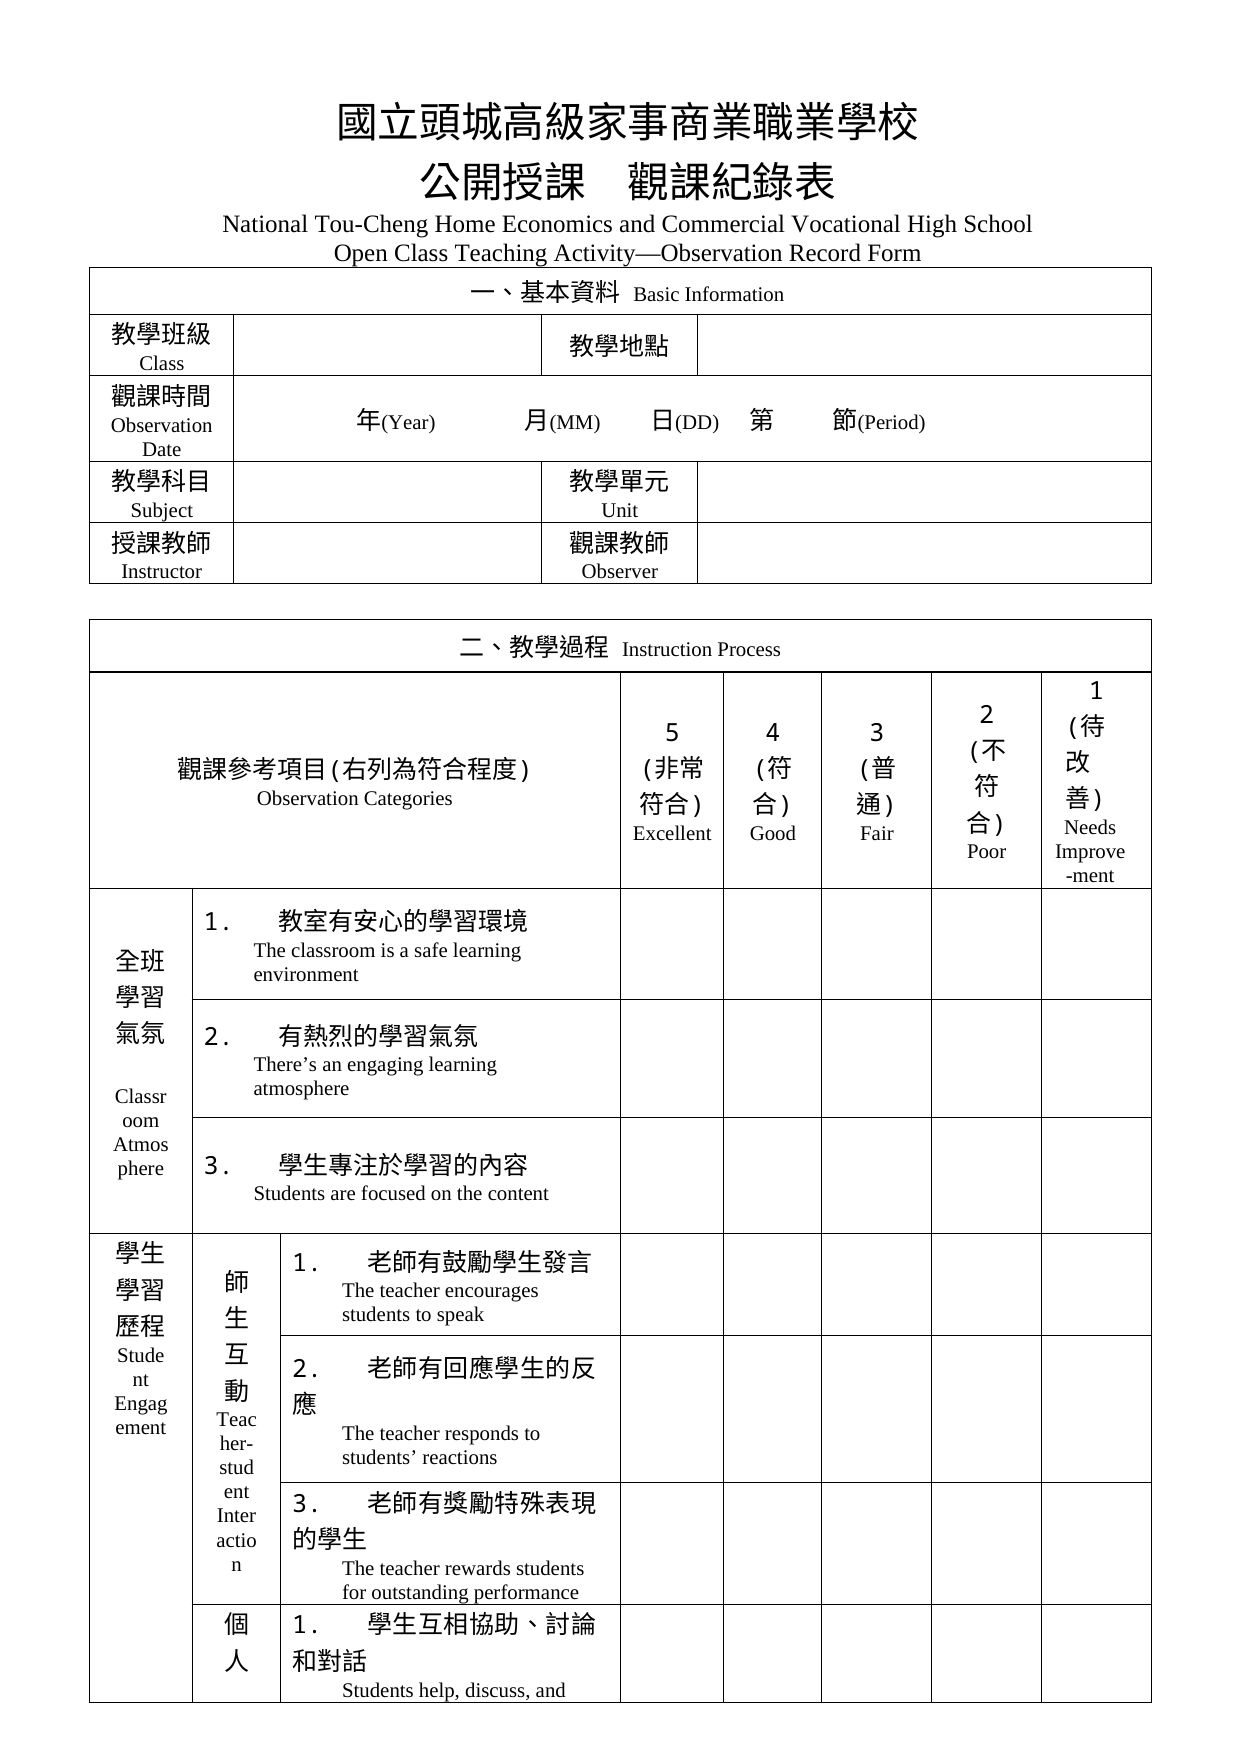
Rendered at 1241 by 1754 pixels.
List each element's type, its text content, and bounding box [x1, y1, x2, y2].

table_cell [822, 1234, 931, 1335]
table_cell [724, 1483, 821, 1604]
table_cell [724, 1000, 821, 1117]
table_cell 2 (不符合) Poor [932, 673, 1041, 887]
table_cell 教室有安心的學習環境 The classroom is a safe learning environment [193, 889, 620, 999]
text Open Class Teaching Activity—Observation Record Form [103, 238, 1152, 267]
table_cell [724, 1118, 821, 1233]
table_cell 觀課參考項目(右列為符合程度) Observation Categories [90, 673, 620, 887]
table_cell [822, 1483, 931, 1604]
table_cell [621, 1483, 723, 1604]
table_cell 教學科目 Subject [90, 462, 233, 522]
table_cell [621, 1336, 723, 1482]
table_cell [724, 1234, 821, 1335]
table_cell 1 (待改善) Needs Improve-ment [1042, 673, 1151, 887]
table_cell [698, 523, 1151, 583]
table_cell 年(Year) 月(MM) 日(DD) 第 節(Period) [234, 376, 1151, 461]
table_cell [621, 1605, 723, 1702]
table_cell [932, 1118, 1041, 1233]
table_cell 觀課時間 Observation Date [90, 376, 233, 461]
table_cell 3 (普通) Fair [822, 673, 931, 887]
table_cell [822, 1000, 931, 1117]
table_cell [621, 889, 723, 999]
table_cell [724, 1605, 821, 1702]
text 國立頭城高級家事商業職業學校 [103, 89, 1152, 149]
table_cell 學生學習歷程 Student Engagement [90, 1234, 192, 1702]
table_header 一、基本資料 Basic Information [90, 268, 1151, 314]
table_cell [932, 1234, 1041, 1335]
table_cell [1042, 1483, 1151, 1604]
table_cell 教學單元 Unit [542, 462, 697, 522]
table_cell [1042, 1336, 1151, 1482]
table_cell 老師有回應學生的反應 The teacher responds to students’ reactions [281, 1336, 620, 1482]
table_cell 教學地點 [542, 315, 697, 375]
table_cell [822, 889, 931, 999]
table_cell 個人 [193, 1605, 280, 1702]
table_cell [1042, 1118, 1151, 1233]
table_cell [621, 1000, 723, 1117]
table_cell [698, 315, 1151, 375]
table_cell [932, 889, 1041, 999]
table_cell 授課教師 Instructor [90, 523, 233, 583]
table_cell [621, 1234, 723, 1335]
table_cell 5 (非常符合) Excellent [621, 673, 723, 887]
table_cell [932, 1000, 1041, 1117]
text National Tou-Cheng Home Economics and Commercial Vocational High School [103, 209, 1152, 238]
table_cell [932, 1336, 1041, 1482]
table_cell [1042, 889, 1151, 999]
table_cell 學生互相協助、討論和對話 Students help, discuss, and [281, 1605, 620, 1702]
table_header 二、教學過程 Instruction Process [90, 620, 1151, 671]
table_cell [822, 1605, 931, 1702]
table_cell [234, 462, 541, 522]
table_cell 老師有獎勵特殊表現的學生 The teacher rewards students for outstanding performance [281, 1483, 620, 1604]
table_cell [698, 462, 1151, 522]
table_cell [932, 1605, 1041, 1702]
table_cell [822, 1118, 931, 1233]
table_cell 有熱烈的學習氣氛 There’s an engaging learning atmosphere [193, 1000, 620, 1117]
table_cell 全班學習氣氛 Classroom Atmosphere [90, 889, 192, 1233]
table_cell 觀課教師 Observer [542, 523, 697, 583]
table_cell 4 (符合) Good [724, 673, 821, 887]
table_cell [1042, 1000, 1151, 1117]
table_cell [932, 1483, 1041, 1604]
table_cell [724, 1336, 821, 1482]
table_cell 教學班級 Class [90, 315, 233, 375]
table_cell [724, 889, 821, 999]
table_cell 老師有鼓勵學生發言 The teacher encourages students to speak [281, 1234, 620, 1335]
table_cell 學生專注於學習的內容 Students are focused on the content [193, 1118, 620, 1233]
table_cell [1042, 1234, 1151, 1335]
table_cell [1042, 1605, 1151, 1702]
table_cell [822, 1336, 931, 1482]
table_cell [234, 523, 541, 583]
table_cell [234, 315, 541, 375]
text 公開授課 觀課紀錄表 [103, 149, 1152, 209]
table_cell 師生互動 Teacher-student Interaction [193, 1234, 280, 1604]
table_cell [621, 1118, 723, 1233]
